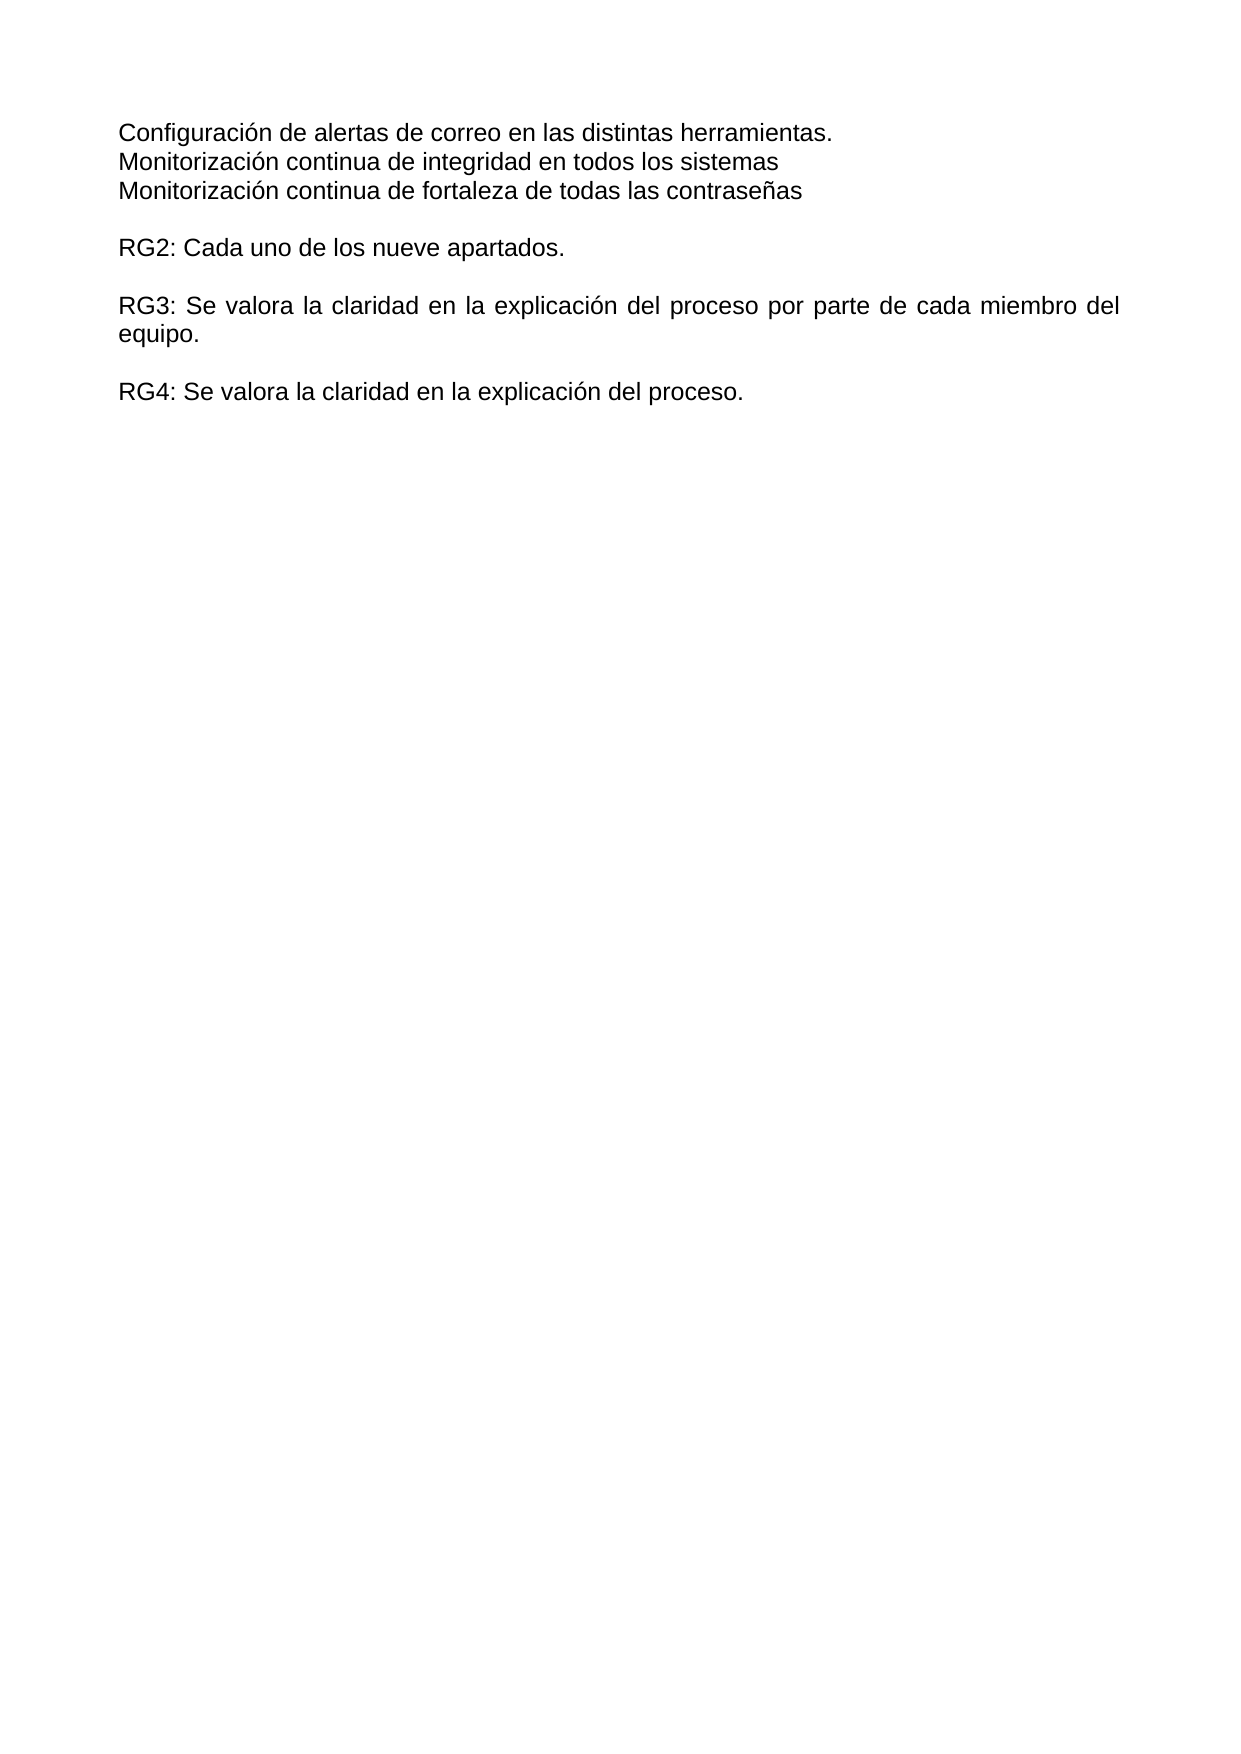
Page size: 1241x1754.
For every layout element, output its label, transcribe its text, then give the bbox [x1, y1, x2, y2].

text RG2: Cada uno de los nueve apartados. [118, 233, 1122, 262]
text Monitorización continua de integridad en todos los sistemas [118, 147, 1122, 176]
text Monitorización continua de fortaleza de todas las contraseñas [118, 176, 1122, 204]
text RG4: Se valora la claridad en la explicación del proceso. [118, 377, 1122, 406]
text RG3: Se valora la claridad en la explicación del proceso por parte de cada miembro del equipo. [118, 291, 1122, 348]
text Configuración de alertas de correo en las distintas herramientas. [118, 118, 1122, 147]
